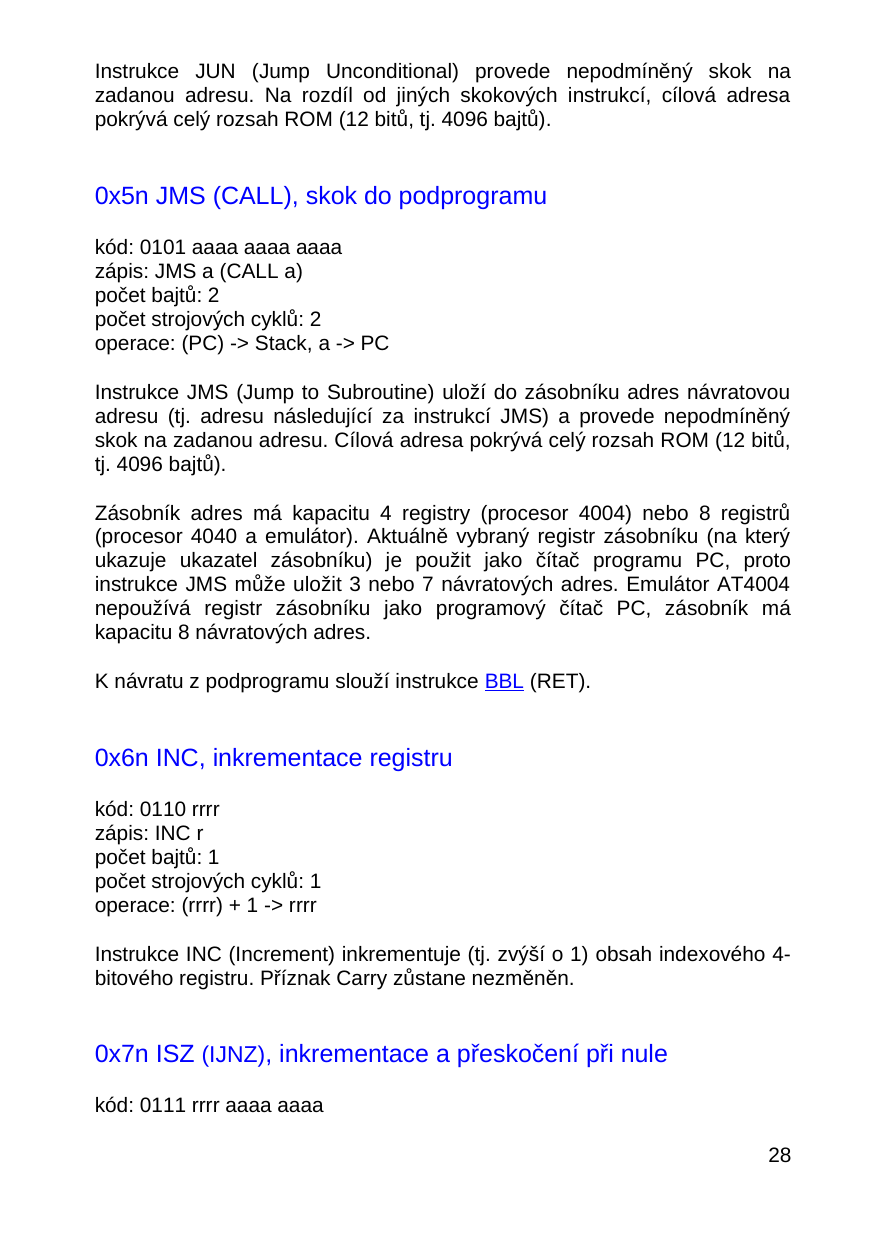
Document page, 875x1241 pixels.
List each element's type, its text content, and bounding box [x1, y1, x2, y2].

text počet bajtů: 2 [94, 283, 791, 307]
text kód: 0110 rrrr [94, 797, 791, 821]
subtitle 0x5n JMS (CALL), skok do podprogramu [94, 181, 791, 210]
text kód: 0111 rrrr aaaa aaaa [94, 1093, 791, 1117]
text počet strojových cyklů: 2 [94, 307, 791, 331]
text počet bajtů: 1 [94, 845, 791, 869]
text operace: (PC) -> Stack, a -> PC [94, 331, 791, 354]
text počet strojových cyklů: 1 [94, 869, 791, 893]
text K návratu z podprogramu slouží instrukce BBL (RET). [94, 669, 791, 693]
text Instrukce JMS (Jump to Subroutine) uloží do zásobníku adres návratovou adresu (tj. adresu následující za instrukcí JMS) a provede nepodmíněný skok na zadanou adresu. Cílová adresa pokrývá celý rozsah ROM (12 bitů, tj. 4096 bajtů). [94, 379, 791, 475]
text kód: 0101 aaaa aaaa aaaa [94, 235, 791, 259]
text Instrukce INC (Increment) inkrementuje (tj. zvýší o 1) obsah indexového 4-bitového registru. Příznak Carry zůstane nezměněn. [94, 942, 791, 989]
text zápis: JMS a (CALL a) [94, 259, 791, 283]
text zápis: INC r [94, 821, 791, 845]
text operace: (rrrr) + 1 -> rrrr [94, 893, 791, 917]
text Zásobník adres má kapacitu 4 registry (procesor 4004) nebo 8 registrů (procesor 4040 a emulátor). Aktuálně vybraný registr zásobníku (na který ukazuje ukazatel zásobníku) je použit jako čítač programu PC, proto instrukce JMS může uložit 3 nebo 7 návratových adres. Emulátor AT4004 nepoužívá registr zásobníku jako programový čítač PC, zásobník má kapacitu 8 návratových adres. [94, 500, 791, 644]
text Instrukce JUN (Jump Unconditional) provede nepodmíněný skok na zadanou adresu. Na rozdíl od jiných skokových instrukcí, cílová adresa pokrývá celý rozsah ROM (12 bitů, tj. 4096 bajtů). [94, 59, 791, 131]
subtitle 0x6n INC, inkrementace registru [94, 743, 791, 772]
subtitle 0x7n ISZ (IJNZ), inkrementace a přeskočení při nule [94, 1039, 791, 1068]
